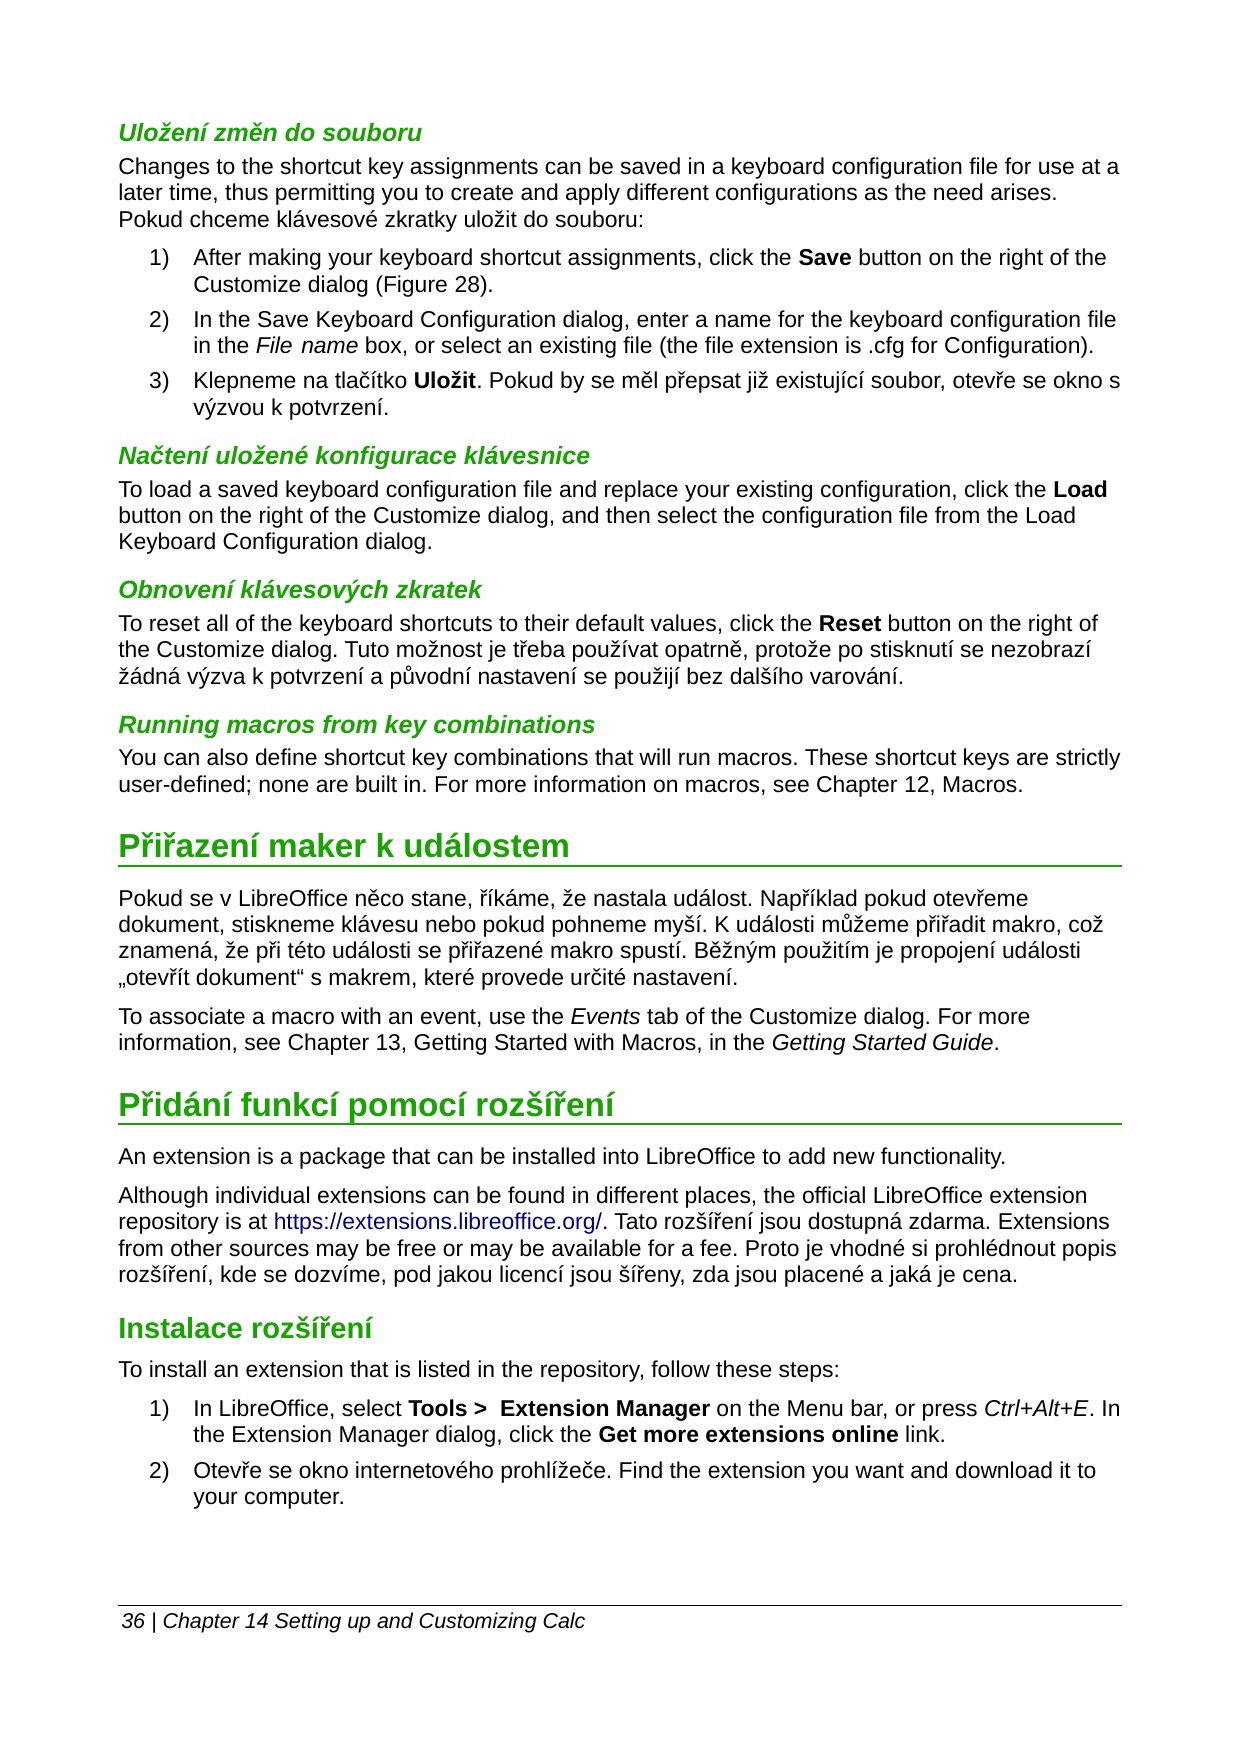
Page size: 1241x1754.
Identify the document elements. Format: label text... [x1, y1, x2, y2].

subtitle Running macros from key combinations [118, 709, 1122, 738]
list Otevře se okno internetového prohlížeče. Find the extension you want and download it to your computer. [169, 1457, 1122, 1509]
list Klepneme na tlačítko Uložit. Pokud by se měl přepsat již existující soubor, otevře se okno s výzvou k potvrzení. [169, 367, 1122, 420]
list To install an extension that is listed in the repository, follow these steps: [118, 1356, 1122, 1383]
text To load a saved keyboard configuration file and replace your existing configuration, click the Load button on the right of the Customize dialog, and then select the configuration file from the Load Keyboard Configuration dialog. [118, 476, 1122, 554]
subtitle Uložení změn do souboru [118, 118, 1122, 147]
text An extension is a package that can be installed into LibreOffice to add new functionality. [118, 1143, 1122, 1169]
text Pokud se v LibreOffice něco stane, říkáme, že nastala událost. Například pokud otevřeme dokument, stiskneme klávesu nebo pokud pohneme myší. K události můžeme přiřadit makro, což znamená, že při této události se přiřazené makro spustí. Běžným použitím je propojení události „otevřít dokument“ s makrem, které provede určité nastavení. [118, 885, 1122, 990]
subtitle Instalace rozšíření [118, 1311, 1122, 1344]
subtitle Přiřazení maker k událostem [118, 826, 1122, 865]
text You can also define shortcut key combinations that will run macros. These shortcut keys are strictly user-defined; none are built in. For more information on macros, see Chapter 12, Macros. [118, 744, 1122, 797]
text To associate a macro with an event, use the Events tab of the Customize dialog. For more information, see Chapter 13, Getting Started with Macros, in the Getting Started Guide. [118, 1003, 1122, 1055]
list After making your keyboard shortcut assignments, click the Save button on the right of the Customize dialog (Figure 28). [169, 244, 1122, 297]
text To reset all of the keyboard shortcuts to their default values, click the Reset button on the right of the Customize dialog. Tuto možnost je třeba používat opatrně, protože po stisknutí se nezobrazí žádná výzva k potvrzení a původní nastavení se použijí bez dalšího varování. [118, 610, 1122, 689]
text Although individual extensions can be found in different places, the official LibreOffice extension repository is at https://extensions.libreoffice.org/. Tato rozšíření jsou dostupná zdarma. Extensions from other sources may be free or may be available for a fee. Proto je vhodné si prohlédnout popis rozšíření, kde se dozvíme, pod jakou licencí jsou šířeny, zda jsou placené a jaká je cena. [118, 1182, 1122, 1287]
subtitle Obnovení klávesových zkratek [118, 575, 1122, 604]
list Changes to the shortcut key assignments can be saved in a keyboard configuration file for use at a later time, thus permitting you to create and apply different configurations as the need arises. Pokud chceme klávesové zkratky uložit do souboru: [118, 153, 1122, 232]
list In the Save Keyboard Configuration dialog, enter a name for the keyboard configuration file in the File name box, or select an existing file (the file extension is .cfg for Configuration). [169, 306, 1122, 359]
list In LibreOffice, select Tools > Extension Manager on the Menu bar, or press Ctrl+Alt+E. In the Extension Manager dialog, click the Get more extensions online link. [169, 1395, 1122, 1448]
subtitle Přidání funkcí pomocí rozšíření [118, 1085, 1122, 1123]
subtitle Načtení uložené konfigurace klávesnice [118, 441, 1122, 469]
